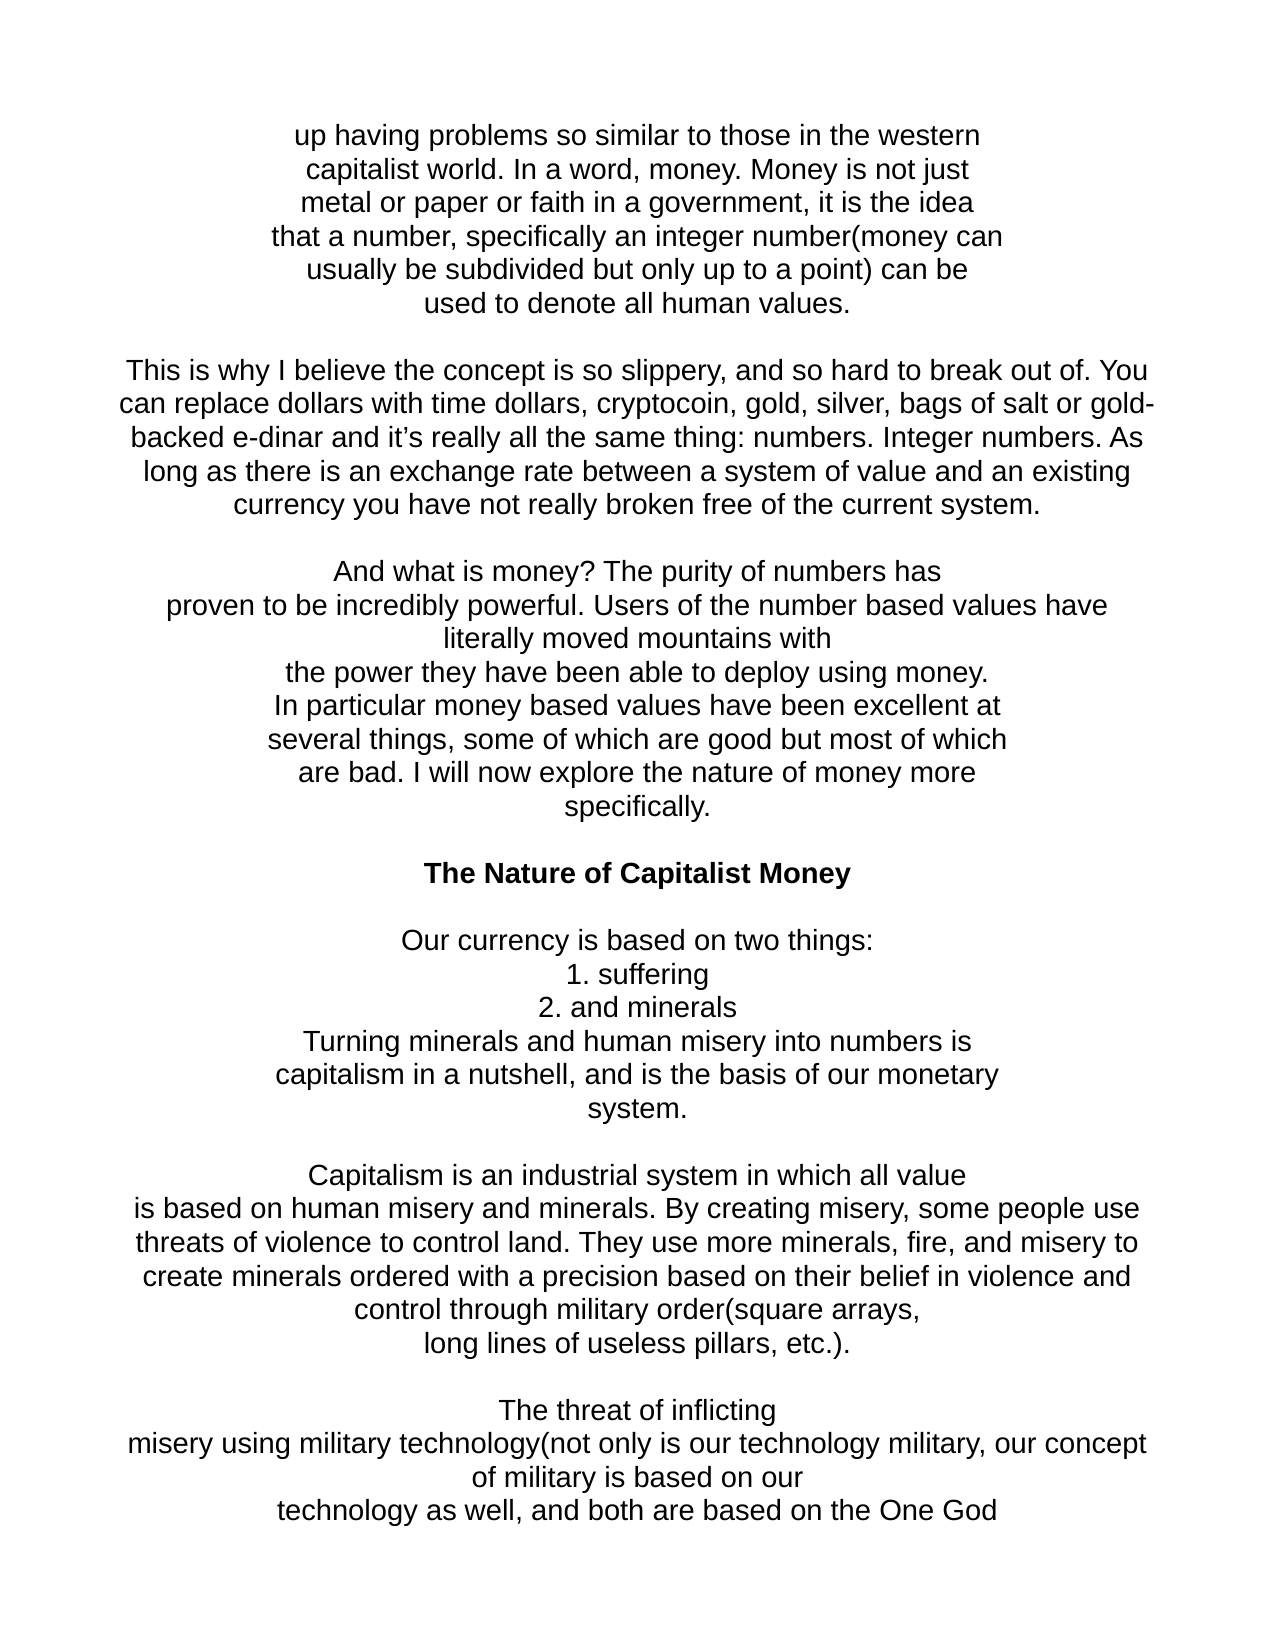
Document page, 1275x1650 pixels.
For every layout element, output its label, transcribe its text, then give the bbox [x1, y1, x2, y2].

text proven to be incredibly powerful. Users of the number based values have literally moved mountains with [118, 588, 1157, 655]
text Our currency is based on two things: [118, 923, 1157, 957]
text In particular money based values have been excellent at [118, 688, 1157, 722]
text system. [118, 1091, 1157, 1124]
text long lines of useless pillars, etc.). [118, 1326, 1157, 1359]
text The Nature of Capitalist Money [118, 856, 1157, 889]
text the power they have been able to deploy using money. [118, 655, 1157, 688]
text The threat of inflicting [118, 1393, 1157, 1426]
text is based on human misery and minerals. By creating misery, some people use threats of violence to control land. They use more minerals, fire, and misery to create minerals ordered with a precision based on their belief in violence and control through military order(square arrays, [118, 1191, 1157, 1326]
text Capitalism is an industrial system in which all value [118, 1158, 1157, 1191]
text And what is money? The purity of numbers has [118, 554, 1157, 588]
text This is why I believe the concept is so slippery, and so hard to break out of. You can replace dollars with time dollars, cryptocoin, gold, silver, bags of salt or gold-backed e-dinar and it’s really all the same thing: numbers. Integer numbers. As long as there is an exchange rate between a system of value and an existing currency you have not really broken free of the current system. [118, 353, 1157, 521]
text 1. suffering [118, 957, 1157, 990]
text misery using military technology(not only is our technology military, our concept of military is based on our [118, 1426, 1157, 1493]
text are bad. I will now explore the nature of money more [118, 755, 1157, 789]
text technology as well, and both are based on the One God [118, 1493, 1157, 1527]
text several things, some of which are good but most of which [118, 722, 1157, 755]
text metal or paper or faith in a government, it is the idea [118, 185, 1157, 219]
text 2. and minerals [118, 990, 1157, 1024]
text usually be subdivided but only up to a point) can be [118, 252, 1157, 286]
text that a number, specifically an integer number(money can [118, 219, 1157, 252]
text Turning minerals and human misery into numbers is [118, 1024, 1157, 1057]
text up having problems so similar to those in the western [118, 118, 1157, 152]
text used to denote all human values. [118, 286, 1157, 319]
text capitalist world. In a word, money. Money is not just [118, 152, 1157, 185]
text specifically. [118, 789, 1157, 822]
text capitalism in a nutshell, and is the basis of our monetary [118, 1057, 1157, 1091]
